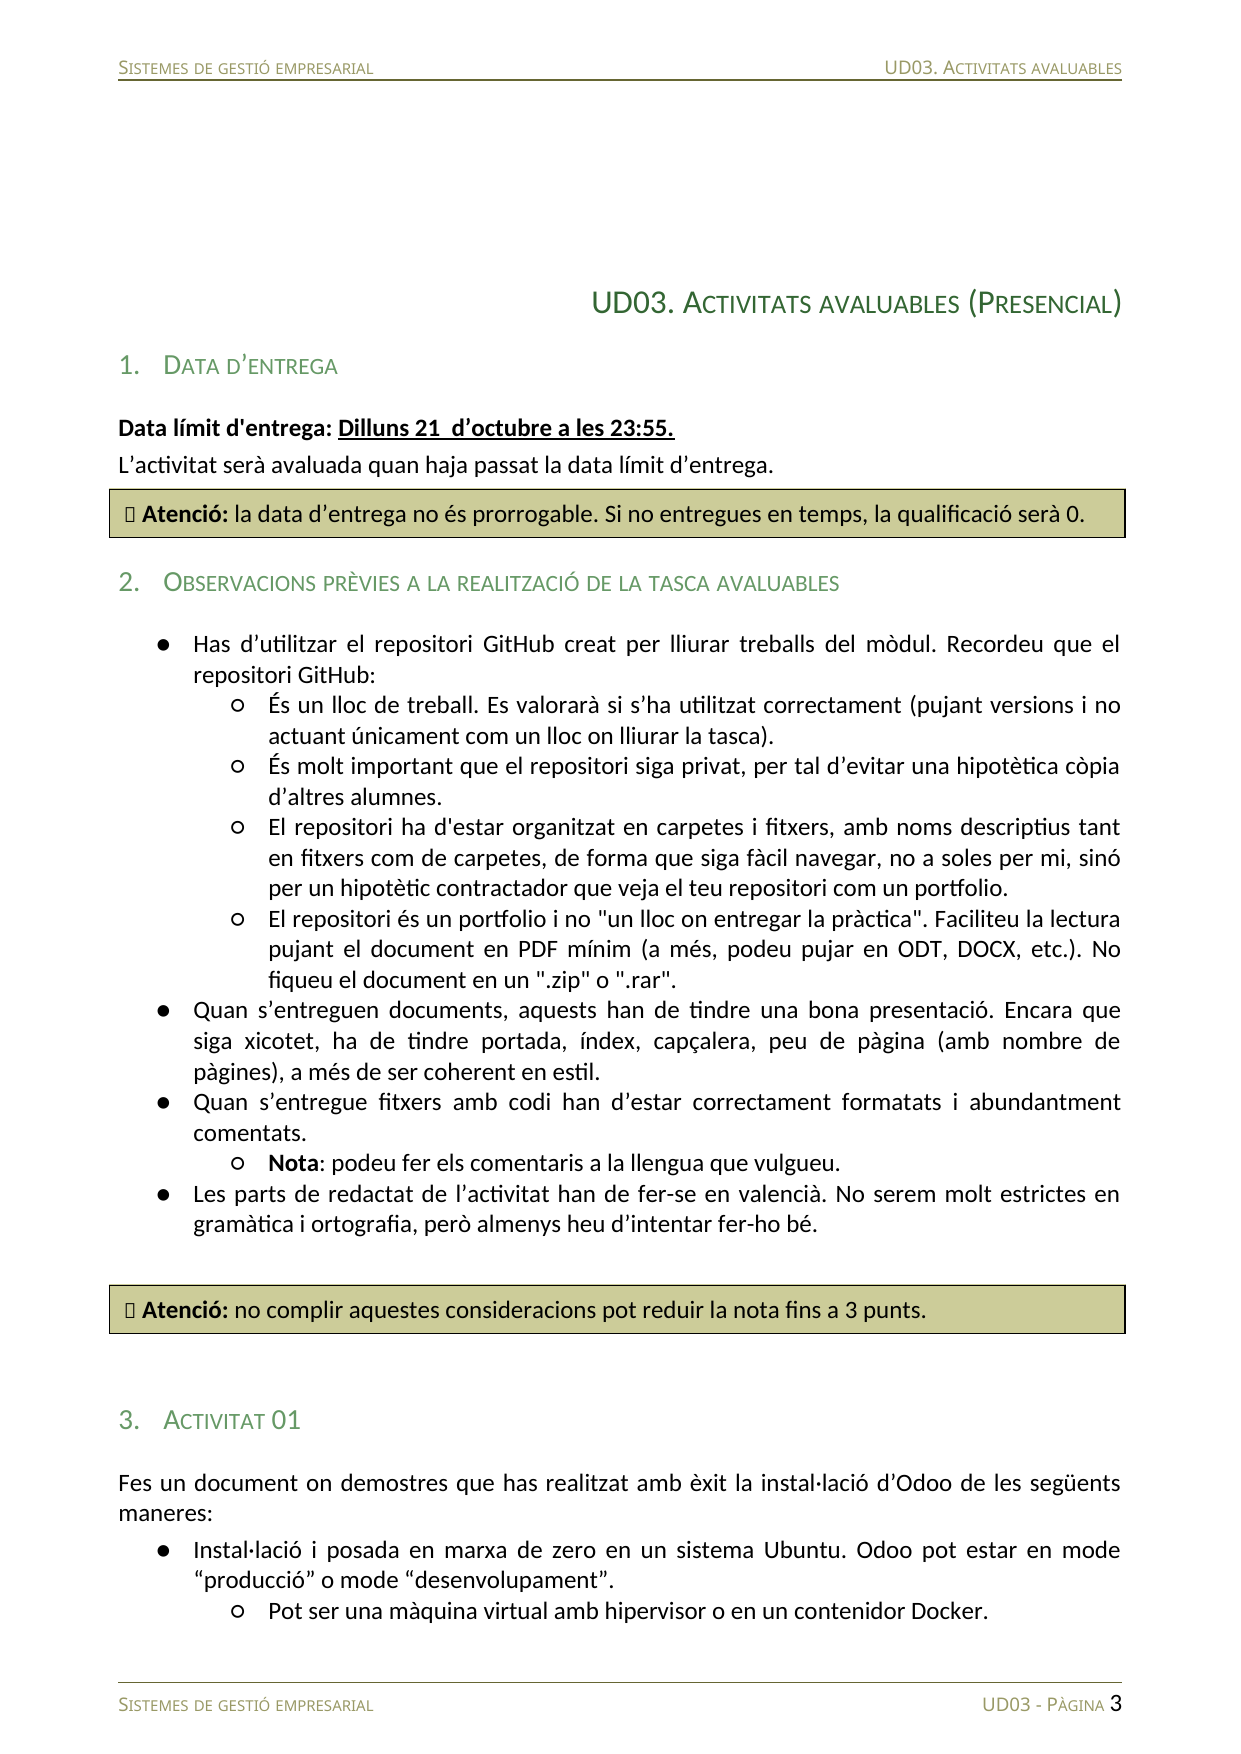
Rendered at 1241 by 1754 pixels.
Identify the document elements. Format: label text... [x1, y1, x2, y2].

list Has d’utilitzar el repositori GitHub creat per lliurar treballs del mòdul. Recordeu que el repositori GitHub: [156, 628, 1122, 689]
text ❕ Atenció: la data d’entrega no és prorrogable. Si no entregues en temps, la qualificació serà 0. [110, 490, 1124, 537]
list El repositori ha d'estar organitzat en carpetes i fitxers, amb noms descriptius tant en fitxers com de carpetes, de forma que siga fàcil navegar, no a soles per mi, sinó per un hipotètic contractador que veja el teu repositori com un portfolio. [231, 811, 1122, 903]
text UD03. Activitats avaluables (Presencial) [118, 281, 1122, 322]
subtitle Observacions prèvies a la realització de la tasca avaluables [118, 563, 1122, 598]
list Nota: podeu fer els comentaris a la llengua que vulgueu. [231, 1147, 1122, 1178]
list El repositori és un portfolio i no "un lloc on entregar la pràctica". Faciliteu la lectura pujant el document en PDF mínim (a més, podeu pujar en ODT, DOCX, etc.). No fiqueu el document en un ".zip" o ".rar". [231, 903, 1122, 994]
list Pot ser una màquina virtual amb hipervisor o en un contenidor Docker. [231, 1595, 1122, 1626]
text L’activitat serà avaluada quan haja passat la data límit d’entrega. [118, 449, 1122, 480]
list Quan s’entregue fitxers amb codi han d’estar correctament formatats i abundantment comentats. [156, 1086, 1122, 1147]
list És un lloc de treball. Es valorarà si s’ha utilitzat correctament (pujant versions i no actuant únicament com un lloc on lliurar la tasca). [231, 689, 1122, 750]
list Les parts de redactat de l’activitat han de fer-se en valencià. No serem molt estrictes en gramàtica i ortografia, però almenys heu d’intentar fer-ho bé. [156, 1178, 1122, 1239]
list Quan s’entreguen documents, aquests han de tindre una bona presentació. Encara que siga xicotet, ha de tindre portada, índex, capçalera, peu de pàgina (amb nombre de pàgines), a més de ser coherent en estil. [156, 994, 1122, 1086]
text Fes un document on demostres que has realitzat amb èxit la instal·lació d’Odoo de les següents maneres: [118, 1467, 1122, 1528]
list Instal·lació i posada en marxa de zero en un sistema Ubuntu. Odoo pot estar en mode “producció” o mode “desenvolupament”. [156, 1534, 1122, 1595]
text ❕ Atenció: no complir aquestes consideracions pot reduir la nota fins a 3 punts. [110, 1286, 1124, 1333]
text Data límit d'entrega: Dilluns 21 d’octubre a les 23:55. [118, 412, 1122, 443]
subtitle Activitat 01 [118, 1401, 1122, 1437]
subtitle Data d’entrega [118, 346, 1122, 382]
list És molt important que el repositori siga privat, per tal d’evitar una hipotètica còpia d’altres alumnes. [231, 750, 1122, 811]
